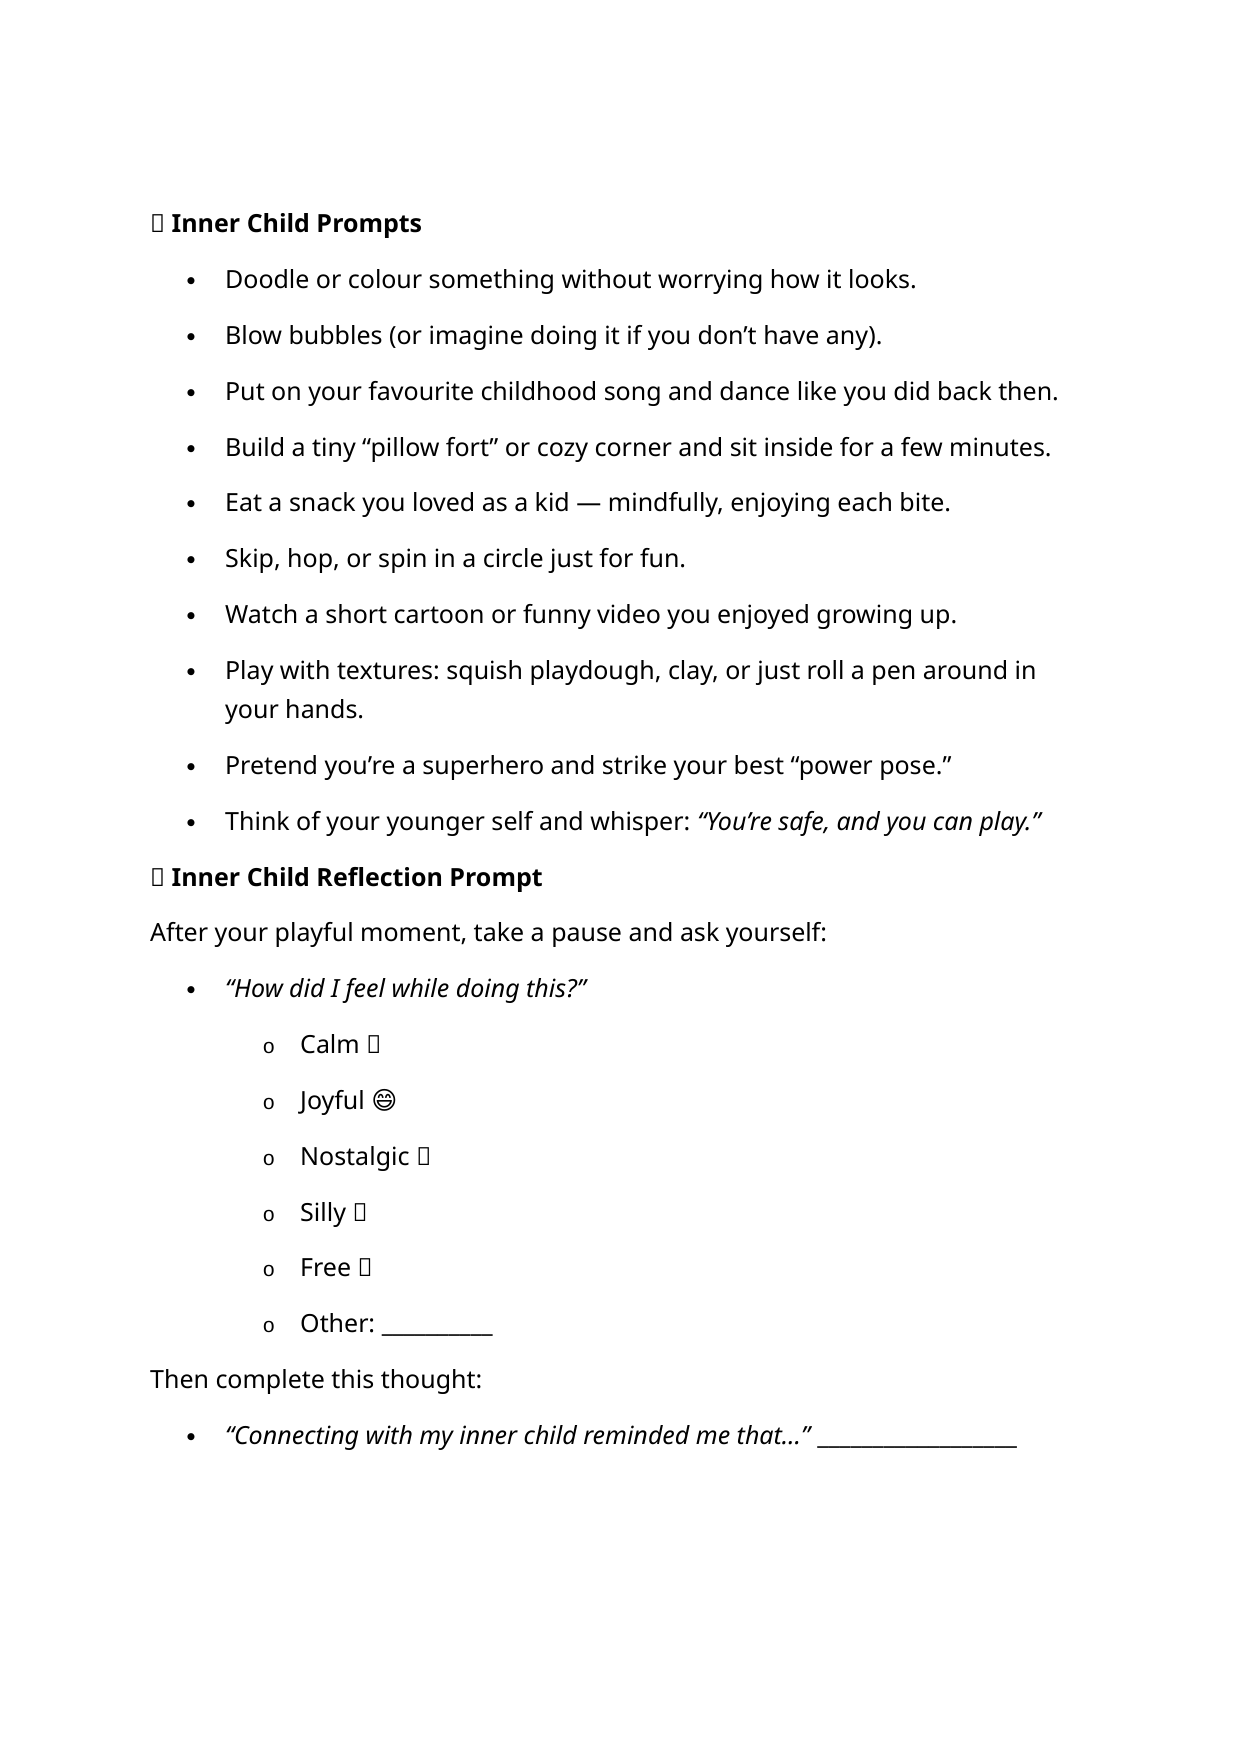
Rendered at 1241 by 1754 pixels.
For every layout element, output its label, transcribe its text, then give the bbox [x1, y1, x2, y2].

list Other: __________ [262, 1306, 1090, 1340]
list Doodle or colour something without worrying how it looks. [187, 262, 1090, 296]
list “Connecting with my inner child reminded me that…” __________________ [187, 1417, 1090, 1452]
list Eat a snack you loved as a kid — mindfully, enjoying each bite. [187, 485, 1090, 519]
list Blow bubbles (or imagine doing it if you don’t have any). [187, 317, 1090, 352]
text After your playful moment, take a pause and ask yourself: [150, 915, 1090, 949]
list Watch a short cartoon or funny video you enjoyed growing up. [187, 597, 1090, 631]
list Play with textures: squish playdough, clay, or just roll a pen around in your hands. [187, 652, 1090, 726]
list Joyful 😄 [262, 1082, 1090, 1117]
list “How did I feel while doing this?” [187, 971, 1090, 1005]
list Calm 🌿 [262, 1027, 1090, 1061]
text 🌈 Inner Child Prompts [150, 206, 1090, 240]
text Then complete this thought: [150, 1362, 1090, 1396]
list Build a tiny “pillow fort” or cozy corner and sit inside for a few minutes. [187, 429, 1090, 463]
text ✨ Inner Child Reflection Prompt [150, 859, 1090, 893]
list Think of your younger self and whisper: “You’re safe, and you can play.” [187, 803, 1090, 837]
list Nostalgic 💭 [262, 1138, 1090, 1172]
list Free 🌈 [262, 1250, 1090, 1284]
list Pretend you’re a superhero and strike your best “power pose.” [187, 747, 1090, 782]
list Silly 🎈 [262, 1194, 1090, 1228]
list Put on your favourite childhood song and dance like you did back then. [187, 373, 1090, 407]
list Skip, hop, or spin in a circle just for fun. [187, 541, 1090, 575]
